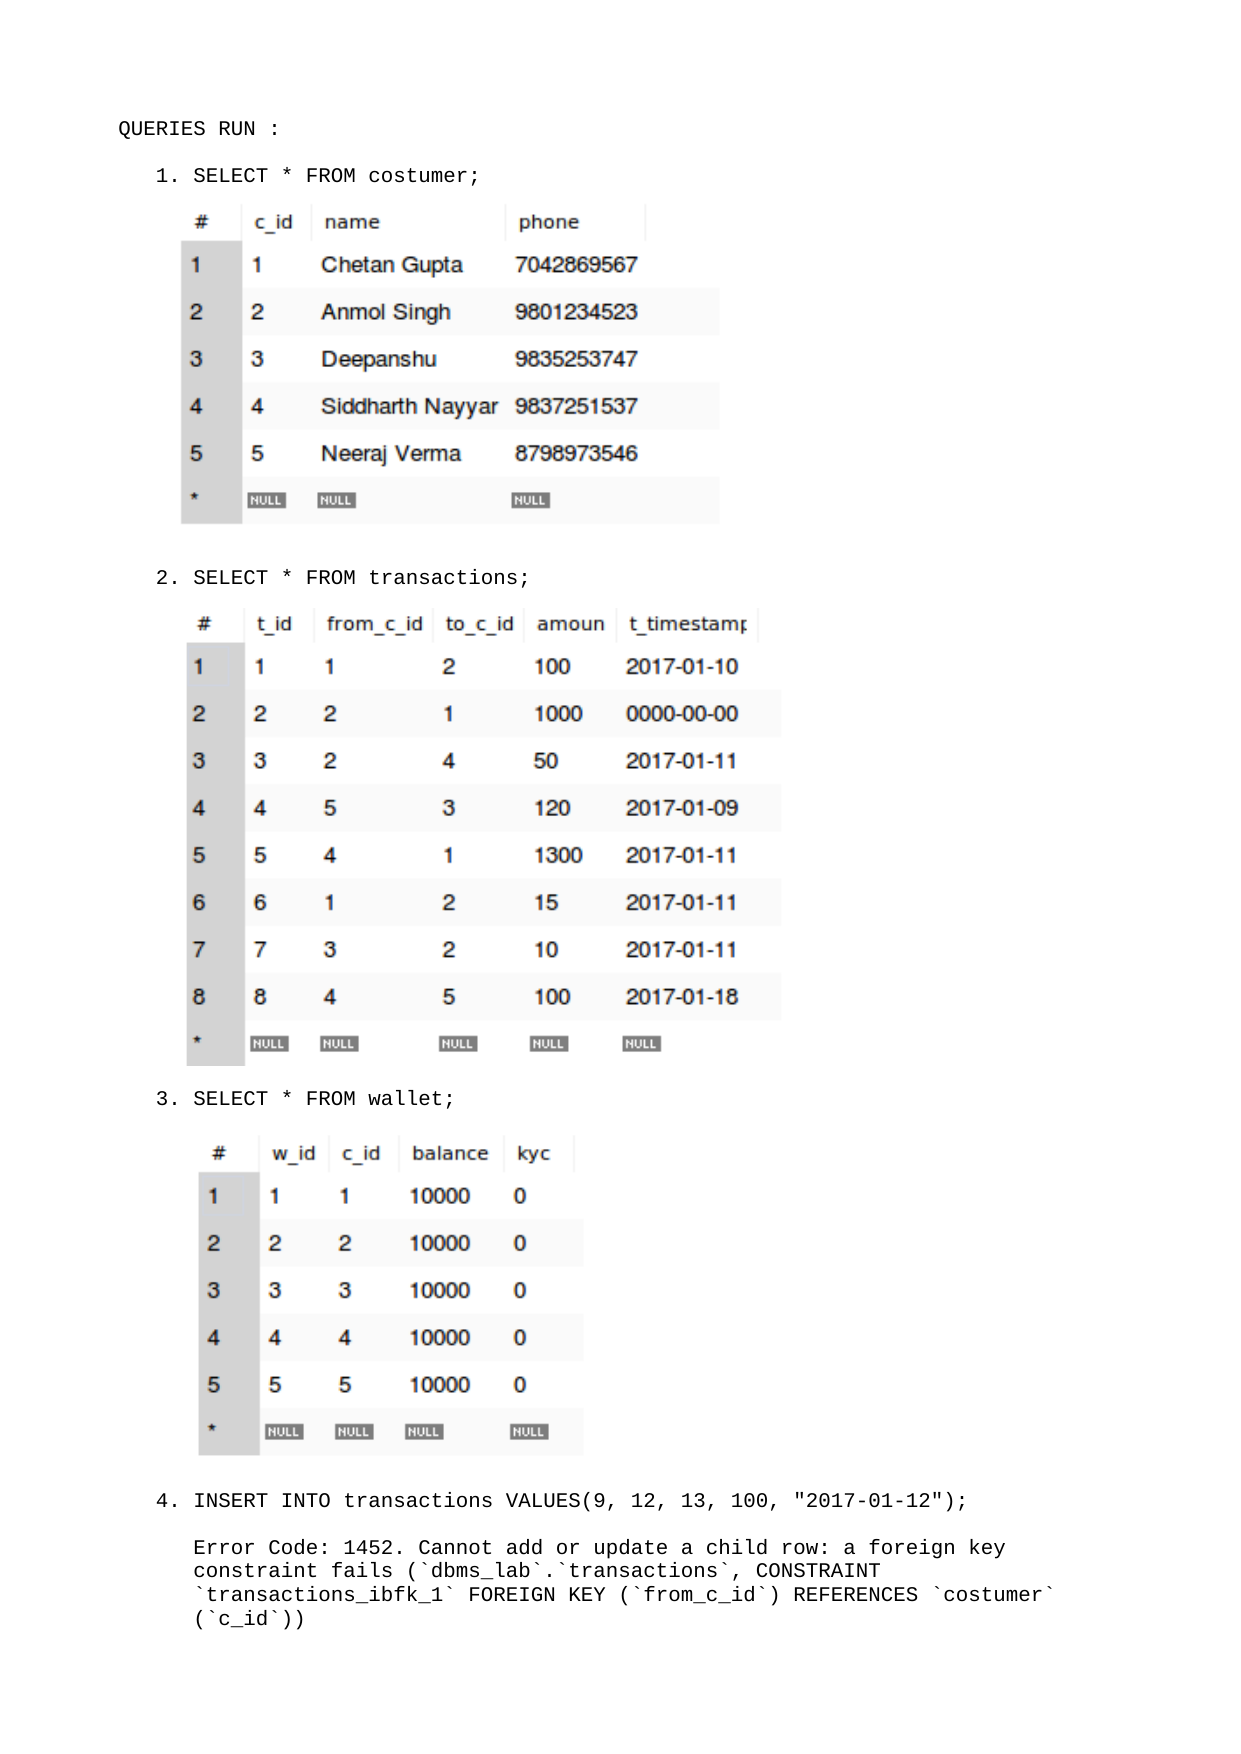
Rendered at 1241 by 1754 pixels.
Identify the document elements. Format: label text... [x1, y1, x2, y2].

list SELECT * FROM costumer; [156, 165, 1122, 189]
text QUERIES RUN : [118, 118, 1122, 142]
list SELECT * FROM transactions; [156, 567, 1122, 591]
picture [186, 608, 782, 1066]
list INSERT INTO transactions VALUES(9, 12, 13, 100, "2017-01-12"); [156, 1489, 1122, 1513]
picture [192, 1135, 584, 1461]
list Error Code: 1452. Cannot add or update a child row: a foreign key constraint fails (`dbms_lab`.`transactions`, CONSTRAINT `transactions_ibfk_1` FOREIGN KEY (`from_c_id`) REFERENCES `costumer` (`c_id`)) [156, 1537, 1122, 1631]
picture [178, 201, 720, 533]
list SELECT * FROM wallet; [156, 1088, 1122, 1111]
